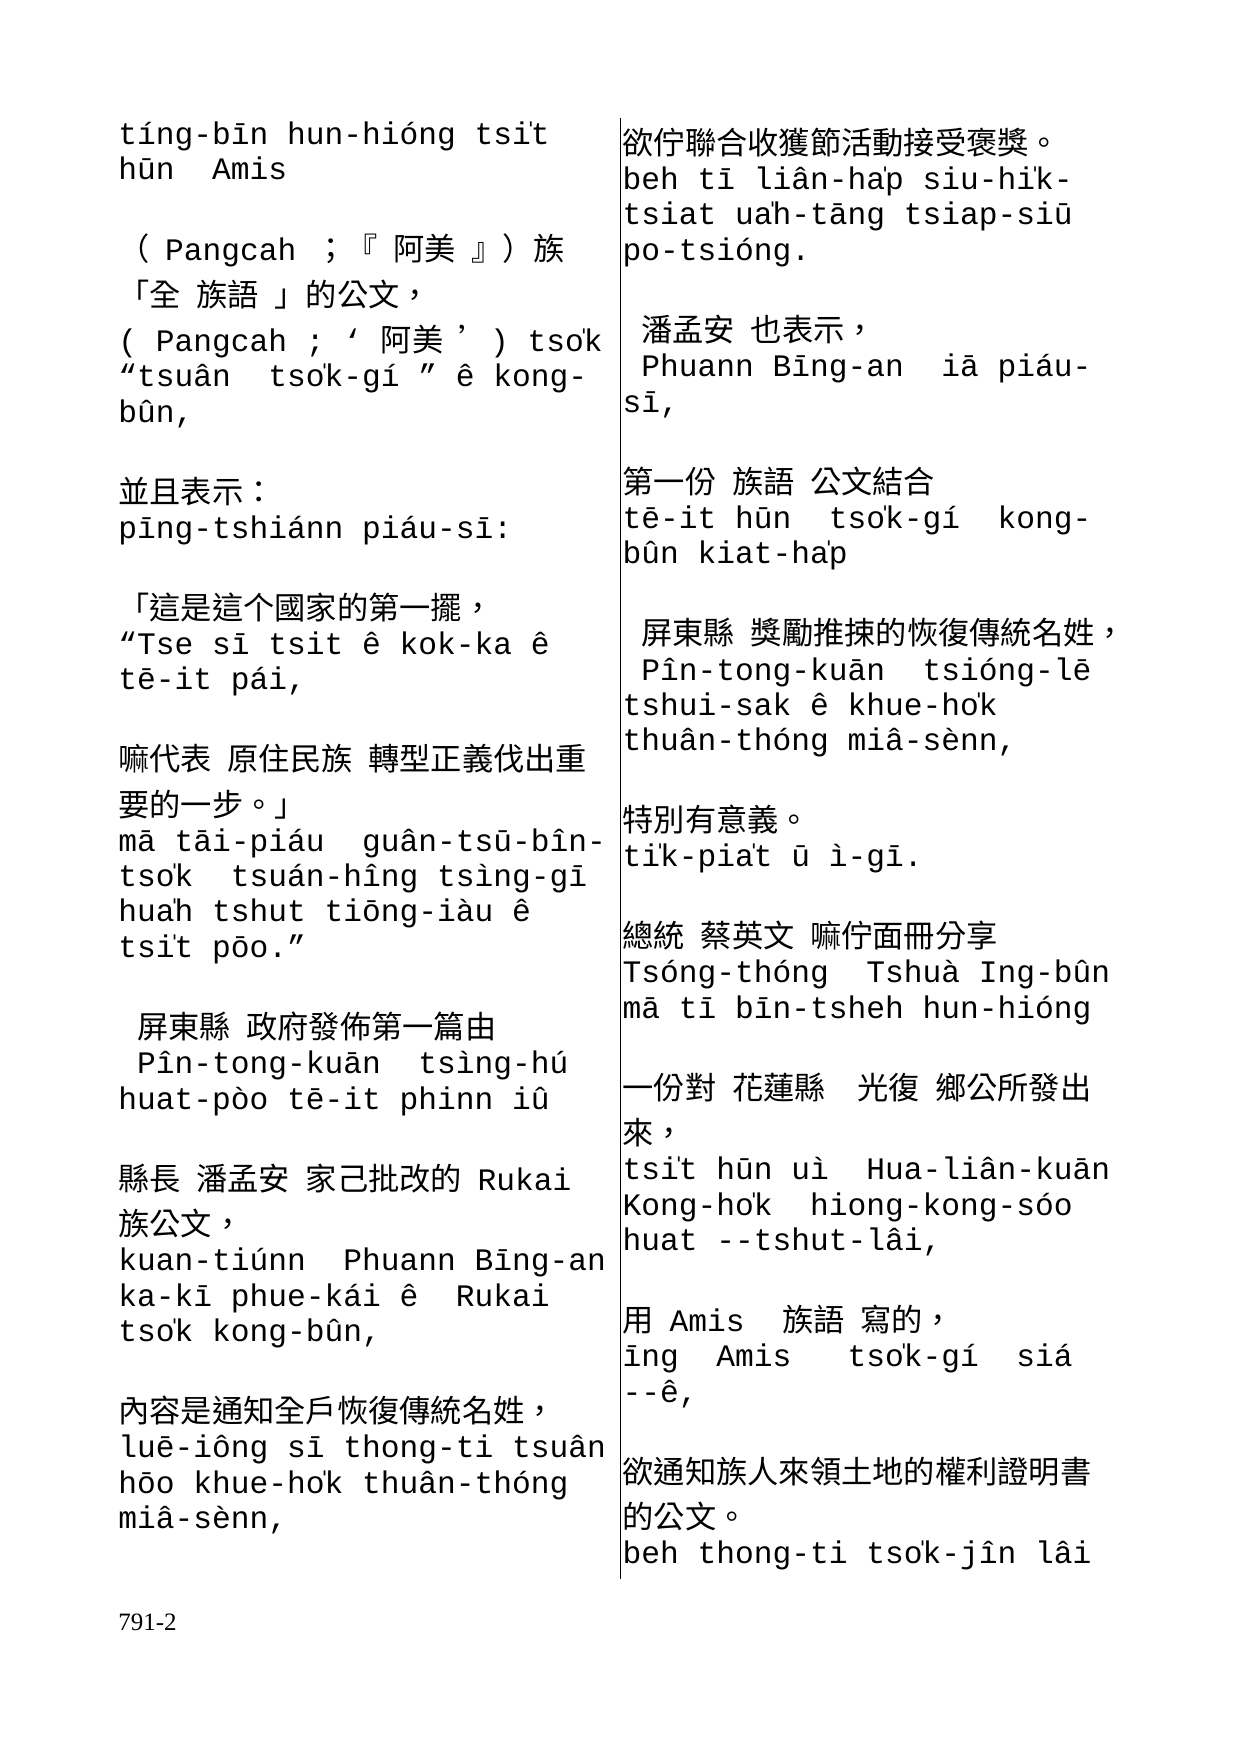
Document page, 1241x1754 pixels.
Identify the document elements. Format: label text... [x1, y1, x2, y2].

text 屏東縣 政府發佈第一篇由 [118, 1002, 618, 1048]
text pīng-tshiánn piáu-sī: [118, 512, 618, 548]
text beh thong-ti tso̍k-jîn lâi [622, 1537, 1122, 1573]
text Pîn-tong-kuān tsìng-hú huat-pòo tē-it phinn iû [118, 1048, 618, 1118]
text tsi̍t hūn uì Hua-liân-kuān Kong-ho̍k hiong-kong-sóo huat --tshut-lâi, [622, 1153, 1122, 1260]
text 欲通知族人來領土地的權利證明書的公文。 [622, 1447, 1122, 1537]
text 用 Amis 族語 寫的， [622, 1295, 1122, 1341]
text （ Pangcah ；『 阿美 』）族「全 族語 」的公文， [118, 224, 618, 315]
text īng Amis tso̍k-gí siá --ê, [622, 1341, 1122, 1412]
text Phuann Bīng-an iā piáu-sī, [622, 351, 1122, 421]
text tíng-bīn hun-hióng tsi̍t hūn Amis [118, 118, 618, 189]
text Pîn-tong-kuān tsióng-lē tshui-sak ê khue-ho̍k thuân-thóng miâ-sènn, [622, 654, 1122, 760]
text ( Pangcah ; ‘ 阿美 ’) tso̍k “tsuân tso̍k-gí ” ê kong-bûn, [118, 315, 618, 432]
text 總統 蔡英文 嘛佇面冊分享 [622, 912, 1122, 957]
text luē-iông sī thong-ti tsuân hōo khue-ho̍k thuân-thóng miâ-sènn, [118, 1432, 618, 1538]
text Tsóng-thóng Tshuà Ing-bûn mā tī bīn-tsheh hun-hióng [622, 957, 1122, 1028]
text tē-it hūn tso̍k-gí kong-bûn kiat-ha̍p [622, 502, 1122, 573]
text “Tse sī tsit ê kok-ka ê tē-it pái, [118, 628, 618, 699]
text 欲佇聯合收獲節活動接受褒獎。 [622, 118, 1122, 163]
text 嘛代表 原住民族 轉型正義伐出重要的一步。」 [118, 734, 618, 825]
text 潘孟安 也表示， [622, 305, 1122, 351]
text 一份對 花蓮縣 光復 鄉公所發出來， [622, 1063, 1122, 1153]
text 內容是通知全戶恢復傳統名姓， [118, 1386, 618, 1432]
text kuan-tiúnn Phuann Bīng-an ka-kī phue-kái ê Rukai tso̍k kong-bûn, [118, 1245, 618, 1351]
text 並且表示： [118, 467, 618, 512]
text 縣長 潘孟安 家己批改的 Rukai 族公文， [118, 1154, 618, 1245]
text 「這是這个國家的第一擺， [118, 583, 618, 628]
text mā tāi-piáu guân-tsū-bîn-tso̍k tsuán-hîng tsìng-gī hua̍h tshut tiōng-iàu ê tsi̍t pōo.” [118, 825, 618, 967]
text 特別有意義。 [622, 796, 1122, 841]
text beh tī liân-ha̍p siu-hi̍k-tsiat ua̍h-tāng tsiap-siū po-tsióng. [622, 163, 1122, 269]
text ti̍k-pia̍t ū ì-gī. [622, 841, 1122, 876]
text 第一份 族語 公文結合 [622, 457, 1122, 502]
text 屏東縣 獎勵推捒的恢復傳統名姓， [622, 608, 1122, 654]
